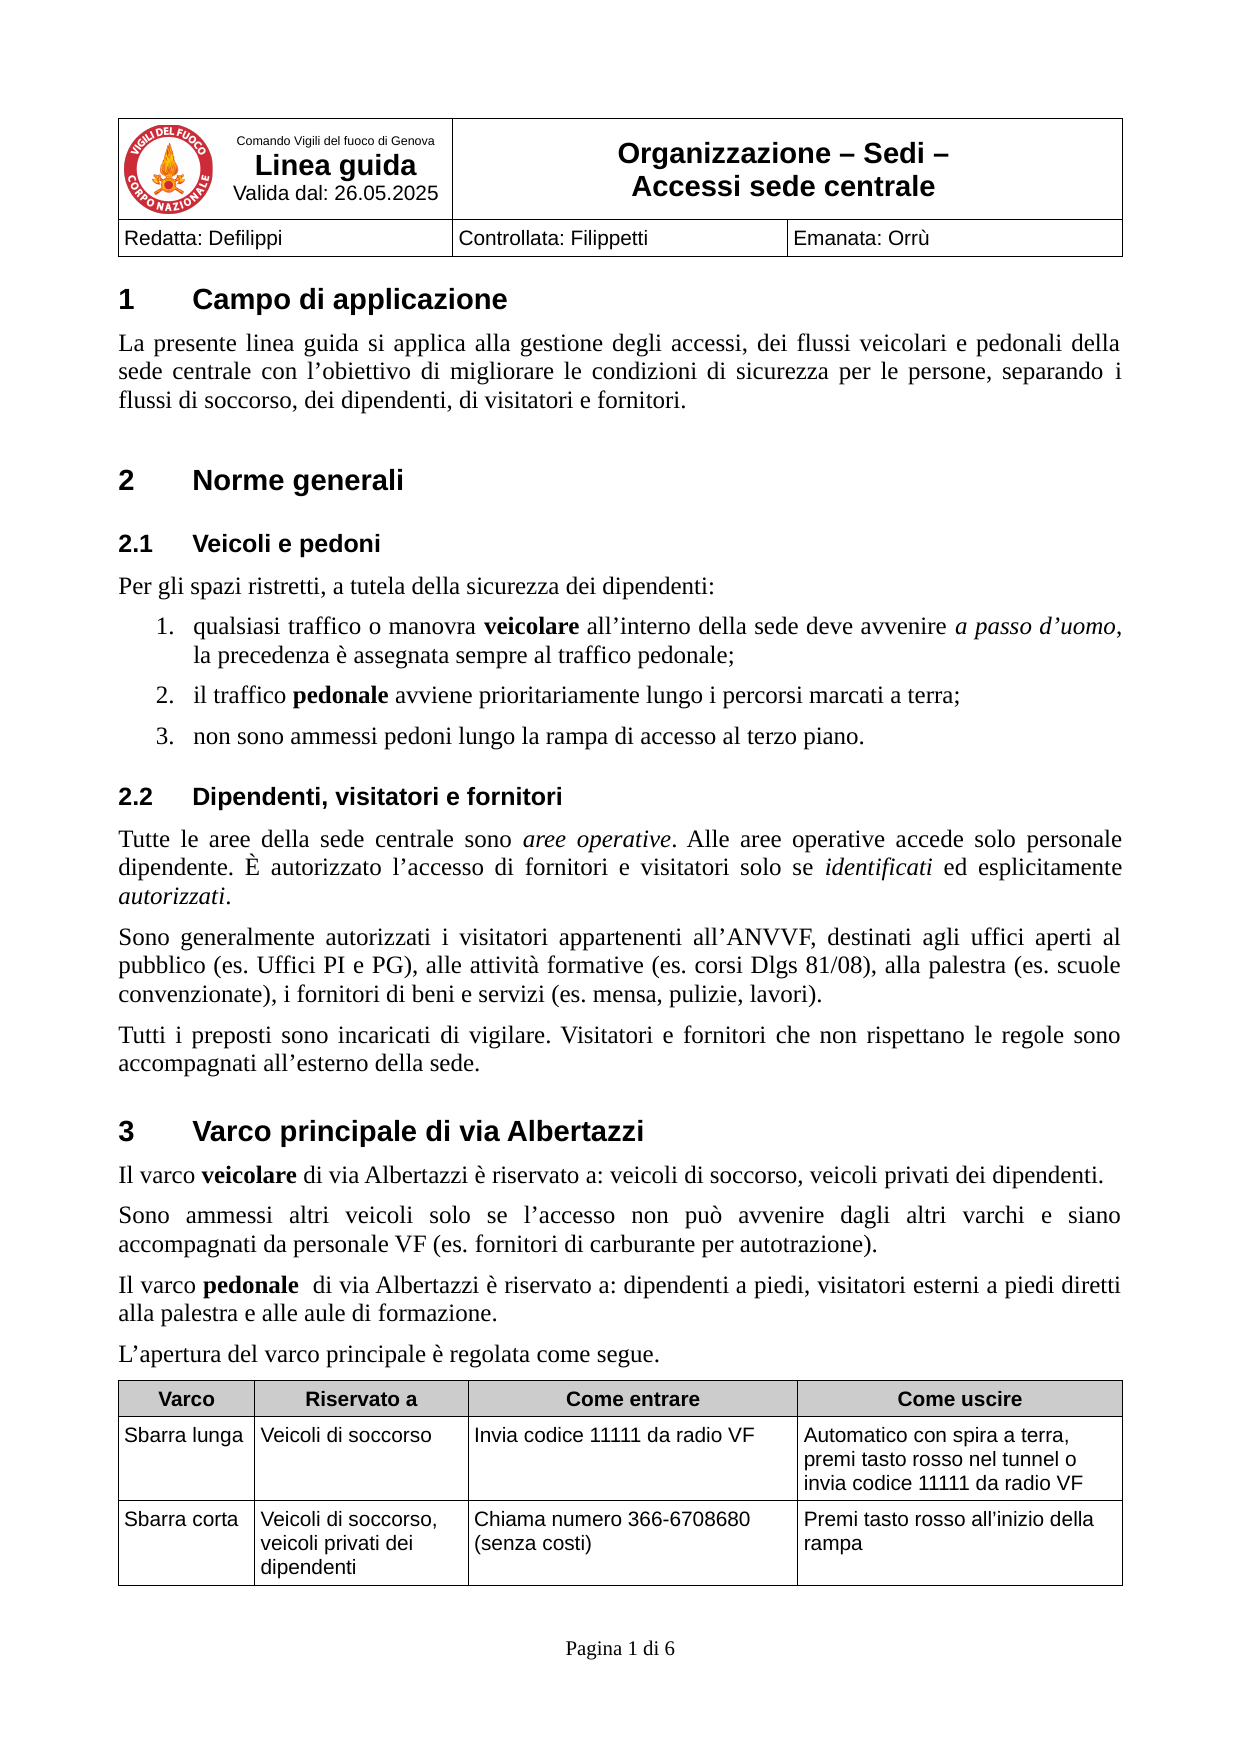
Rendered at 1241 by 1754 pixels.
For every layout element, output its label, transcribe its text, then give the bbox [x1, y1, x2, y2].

table_header Riservato a [255, 1381, 468, 1416]
table_cell Veicoli di soccorso, veicoli privati dei dipendenti [255, 1501, 468, 1585]
text Per gli spazi ristretti, a tutela della sicurezza dei dipendenti: [118, 571, 1122, 599]
table_header Come entrare [469, 1381, 797, 1416]
table_header Organizzazione – Sedi – Accessi sede centrale [453, 119, 1122, 219]
text Il varco pedonale di via Albertazzi è riservato a: dipendenti a piedi, visitatori esterni a piedi diretti alla palestra e alle aule di formazione. [118, 1270, 1122, 1327]
text L’apertura del varco principale è regolata come segue. [118, 1339, 1122, 1368]
table_cell Sbarra lunga [119, 1417, 254, 1500]
subtitle Norme generali [118, 463, 1122, 496]
table_cell Veicoli di soccorso [255, 1417, 468, 1500]
table_cell Sbarra corta [119, 1501, 254, 1585]
list qualsiasi traffico o manovra veicolare all’interno della sede deve avvenire a passo d’uomo, la precedenza è assegnata sempre al traffico pedonale; [156, 611, 1122, 669]
table_cell Redatta: Defilippi [119, 220, 452, 256]
table_header Comando Vigili del fuoco di Genova Linea guida Valida dal: 26.05.2025 [219, 119, 452, 219]
text Tutti i preposti sono incaricati di vigilare. Visitatori e fornitori che non rispettano le regole sono accompagnati all’esterno della sede. [118, 1020, 1122, 1077]
table_cell Premi tasto rosso all’inizio della rampa [798, 1501, 1122, 1585]
list il traffico pedonale avviene prioritariamente lungo i percorsi marcati a terra; [156, 681, 1122, 709]
subtitle Campo di applicazione [118, 282, 1122, 315]
text Sono generalmente autorizzati i visitatori appartenenti all’ANVVF, destinati agli uffici aperti al pubblico (es. Uffici PI e PG), alle attività formative (es. corsi Dlgs 81/08), alla palestra (es. scuole convenzionate), i fornitori di beni e servizi (es. mensa, pulizie, lavori). [118, 922, 1122, 1008]
text La presente linea guida si applica alla gestione degli accessi, dei flussi veicolari e pedonali della sede centrale con l’obiettivo di migliorare le condizioni di sicurezza per le persone, separando i flussi di soccorso, dei dipendenti, di visitatori e fornitori. [118, 328, 1122, 414]
subtitle Dipendenti, visitatori e fornitori [118, 782, 1122, 811]
text Tutte le aree della sede centrale sono aree operative. Alle aree operative accede solo personale dipendente. È autorizzato l’accesso di fornitori e visitatori solo se identificati ed esplicitamente autorizzati. [118, 824, 1122, 910]
text Sono ammessi altri veicoli solo se l’accesso non può avvenire dagli altri varchi e siano accompagnati da personale VF (es. fornitori di carburante per autotrazione). [118, 1201, 1122, 1258]
table_cell Controllata: Filippetti [453, 220, 787, 256]
table_header Come uscire [798, 1381, 1122, 1416]
subtitle Varco principale di via Albertazzi [118, 1114, 1122, 1147]
subtitle Veicoli e pedoni [118, 529, 1122, 558]
table_cell Emanata: Orrù [788, 220, 1122, 256]
table_header [119, 119, 219, 219]
table_cell Chiama numero 366-6708680 (senza costi) [469, 1501, 797, 1585]
table_cell Automatico con spira a terra, premi tasto rosso nel tunnel o invia codice 11111 da radio VF [798, 1417, 1122, 1500]
picture [124, 125, 213, 214]
text Il varco veicolare di via Albertazzi è riservato a: veicoli di soccorso, veicoli privati dei dipendenti. [118, 1160, 1122, 1189]
table_header Varco [119, 1381, 254, 1416]
list non sono ammessi pedoni lungo la rampa di accesso al terzo piano. [156, 721, 1122, 750]
table_cell Invia codice 11111 da radio VF [469, 1417, 797, 1500]
